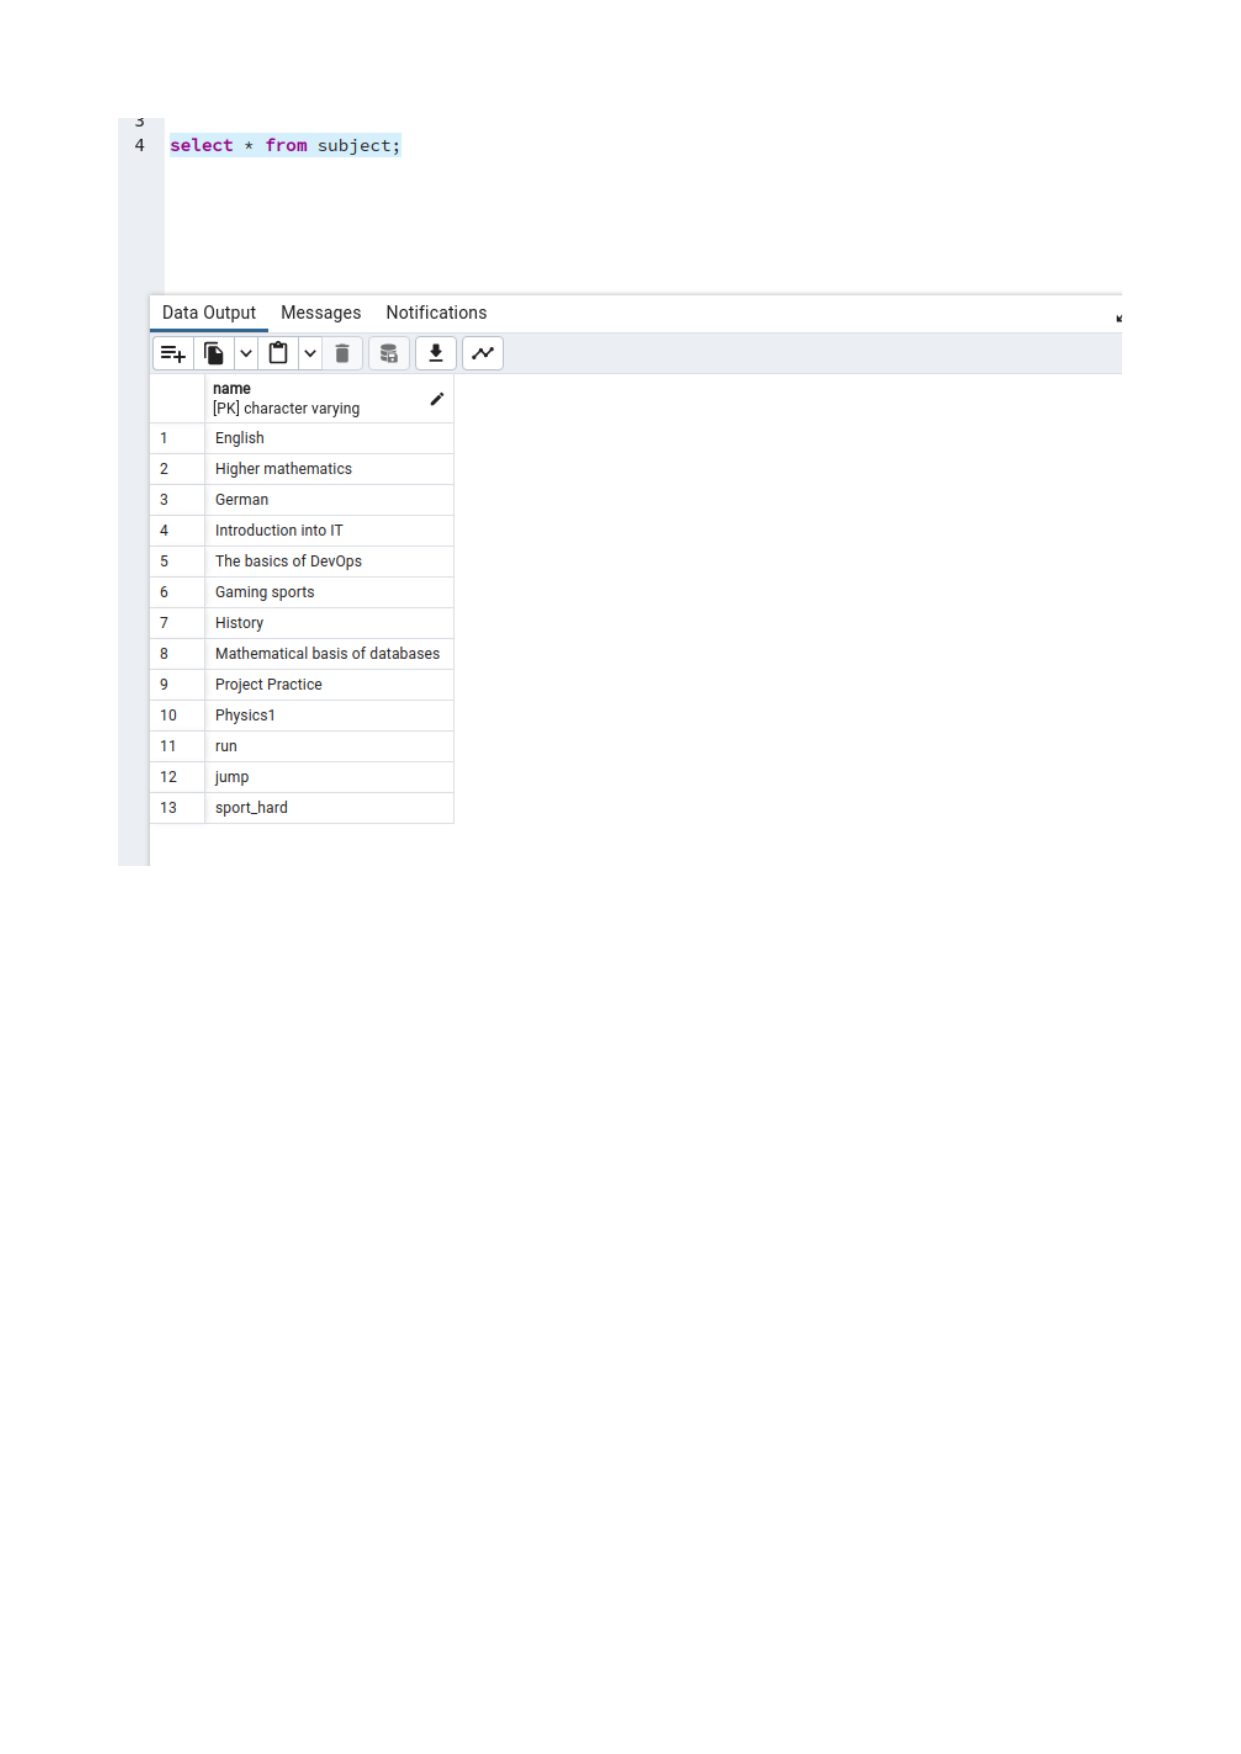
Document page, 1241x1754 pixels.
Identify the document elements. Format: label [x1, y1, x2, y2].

picture [118, 118, 1123, 866]
